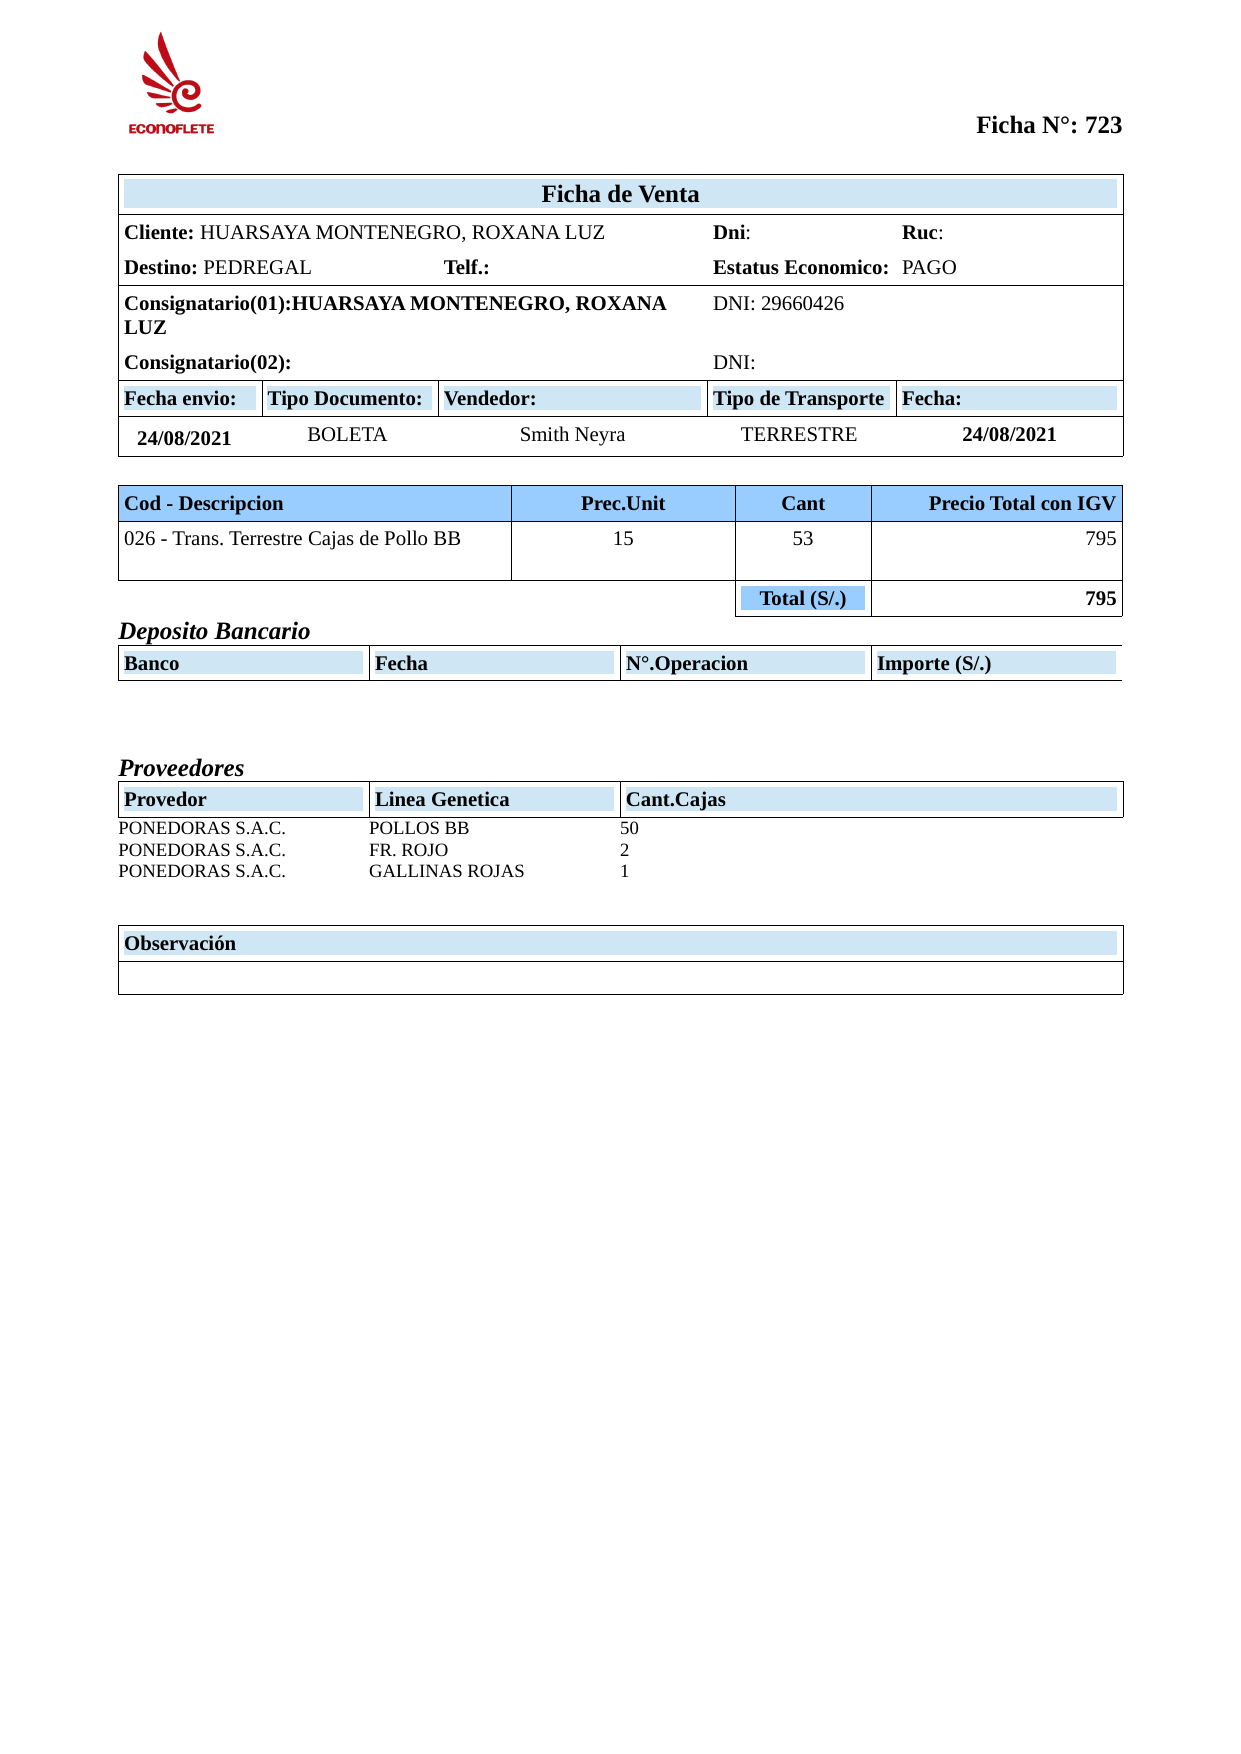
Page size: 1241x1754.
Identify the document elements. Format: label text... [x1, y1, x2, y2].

table_cell PONEDORAS S.A.C. [118, 839, 369, 860]
table_cell [620, 705, 871, 728]
table_header Linea Genetica [370, 782, 620, 817]
text Deposito Bancario [118, 616, 1122, 645]
table_cell Ruc: [896, 215, 1123, 249]
table_cell PONEDORAS S.A.C. [118, 818, 369, 839]
table_cell Total (S/.) [736, 581, 871, 616]
table_header Provedor [119, 782, 369, 817]
table_cell Destino: PEDREGAL [119, 249, 438, 285]
table_cell [369, 681, 620, 704]
table_cell Vendedor: [439, 381, 707, 416]
table_cell [369, 705, 620, 728]
table_cell Consignatario(01):HUARSAYA MONTENEGRO, ROXANA LUZ [119, 286, 707, 344]
table_cell GALLINAS ROJAS [369, 860, 620, 882]
table_cell 24/08/2021 [119, 417, 262, 456]
table_cell [620, 681, 871, 704]
table_cell Fecha envio: [119, 381, 262, 416]
table_cell [511, 581, 735, 616]
table_cell DNI: [707, 345, 1123, 380]
table_cell Estatus Economico: [707, 249, 896, 285]
table_cell [871, 705, 1122, 728]
table_header Banco [119, 646, 369, 680]
table_cell Fecha: [897, 381, 1123, 416]
text Proveedores [118, 753, 1122, 781]
table_cell 026 - Trans. Terrestre Cajas de Pollo BB [119, 522, 511, 580]
table_cell PAGO [896, 249, 1123, 285]
table_cell [118, 729, 369, 753]
table_header Cod - Descripcion [119, 486, 511, 521]
table_header Prec.Unit [512, 486, 735, 521]
table_header Observación [119, 926, 1123, 961]
table_cell [118, 903, 369, 925]
table_cell 795 [872, 522, 1122, 580]
table_cell 2 [620, 839, 1123, 860]
table_cell [620, 903, 1123, 925]
table_cell 24/08/2021 [896, 417, 1123, 456]
table_cell Tipo Documento: [263, 381, 438, 416]
table_cell Consignatario(02): [119, 345, 707, 380]
table_cell [119, 962, 1123, 994]
table_header Cant.Cajas [621, 782, 1123, 817]
table_cell [369, 729, 620, 753]
table_cell [871, 681, 1122, 704]
table_cell Tipo de Transporte [708, 381, 896, 416]
table_cell TERRESTRE [707, 417, 896, 456]
table_cell [871, 729, 1122, 753]
table_cell Cliente: HUARSAYA MONTENEGRO, ROXANA LUZ [119, 215, 707, 249]
table_cell BOLETA [262, 417, 438, 456]
table_cell DNI: 29660426 [707, 286, 1123, 344]
table_header Precio Total con IGV [872, 486, 1122, 521]
table_cell 795 [872, 581, 1122, 616]
table_header Cant [736, 486, 871, 521]
table_cell [118, 681, 369, 704]
table_cell [369, 882, 620, 903]
table_header N°.Operacion [621, 646, 871, 680]
table_cell Smith Neyra [438, 417, 707, 456]
table_cell FR. ROJO [369, 839, 620, 860]
table_header Ficha de Venta [119, 175, 1123, 214]
table_cell PONEDORAS S.A.C. [118, 860, 369, 882]
table_header Fecha [370, 646, 620, 680]
table_cell POLLOS BB [369, 818, 620, 839]
table_cell [620, 882, 1123, 903]
table_cell [369, 903, 620, 925]
table_cell 50 [620, 818, 1123, 839]
table_cell Dni: [707, 215, 896, 249]
table_cell 1 [620, 860, 1123, 882]
picture [118, 31, 225, 134]
table_cell Telf.: [438, 249, 707, 285]
table_cell [118, 581, 511, 616]
table_cell [620, 729, 871, 753]
table_cell 53 [736, 522, 871, 580]
table_cell [118, 882, 369, 903]
table_header Importe (S/.) [872, 646, 1122, 680]
table_cell [118, 705, 369, 728]
table_cell 15 [512, 522, 735, 580]
